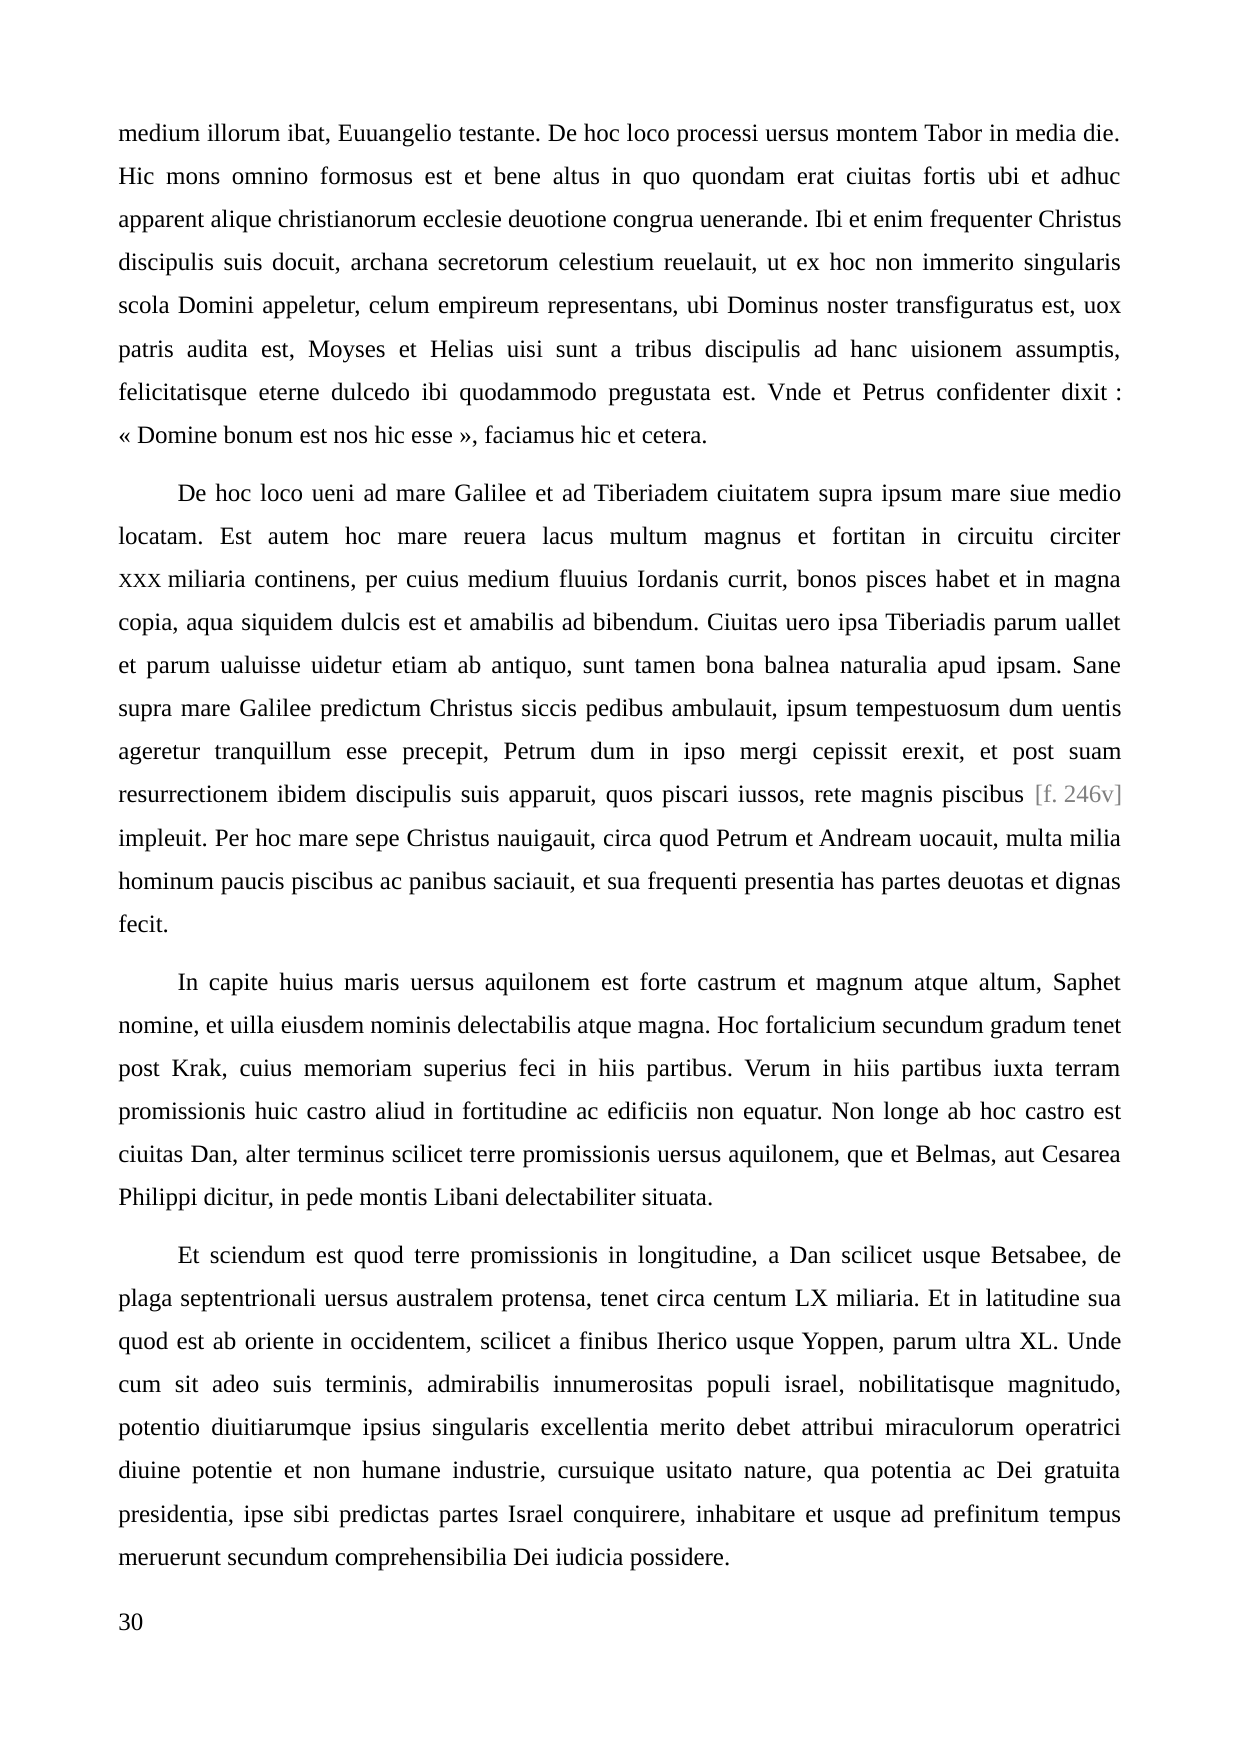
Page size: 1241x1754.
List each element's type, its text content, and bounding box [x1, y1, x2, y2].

text Et sciendum est quod terre promissionis in longitudine, a Dan scilicet usque Betsabee, de plaga septentrionali uersus australem protensa, tenet circa centum LX miliaria. Et in latitudine sua quod est ab oriente in occidentem, scilicet a finibus Iherico usque Yoppen, parum ultra XL. Unde cum sit adeo suis terminis, admirabilis innumerositas populi israel, nobilitatisque magnitudo, potentio diuitiarumque ipsius singularis excellentia merito debet attribui miraculorum operatrici diuine potentie et non humane industrie, cursuique usitato nature, qua potentia ac Dei gratuita presidentia, ipse sibi predictas partes Israel conquirere, inhabitare et usque ad prefinitum tempus meruerunt secundum comprehensibilia Dei iudicia possidere. [118, 1240, 1122, 1571]
text De hoc loco ueni ad mare Galilee et ad Tiberiadem ciuitatem supra ipsum mare siue medio locatam. Est autem hoc mare reuera lacus multum magnus et fortitan in circuitu circiter xxx miliaria continens, per cuius medium fluuius Iordanis currit, bonos pisces habet et in magna copia, aqua siquidem dulcis est et amabilis ad bibendum. Ciuitas uero ipsa Tiberiadis parum uallet et parum ualuisse uidetur etiam ab antiquo, sunt tamen bona balnea naturalia apud ipsam. Sane supra mare Galilee predictum Christus siccis pedibus ambulauit, ipsum tempestuosum dum uentis ageretur tranquillum esse precepit, Petrum dum in ipso mergi cepissit erexit, et post suam resurrectionem ibidem discipulis suis apparuit, quos piscari iussos, rete magnis piscibus [f. 246v] impleuit. Per hoc mare sepe Christus nauigauit, circa quod Petrum et Andream uocauit, multa milia hominum paucis piscibus ac panibus saciauit, et sua frequenti presentia has partes deuotas et dignas fecit. [118, 478, 1122, 938]
text medium illorum ibat, Euuangelio testante. De hoc loco processi uersus montem Tabor in media die. Hic mons omnino formosus est et bene altus in quo quondam erat ciuitas fortis ubi et adhuc apparent alique christianorum ecclesie deuotione congrua uenerande. Ibi et enim frequenter Christus discipulis suis docuit, archana secretorum celestium reuelauit, ut ex hoc non immerito singularis scola Domini appeletur, celum empireum representans, ubi Dominus noster transfiguratus est, uox patris audita est, Moyses et Helias uisi sunt a tribus discipulis ad hanc uisionem assumptis, felicitatisque eterne dulcedo ibi quodammodo pregustata est. Vnde et Petrus confidenter dixit : « Domine bonum est nos hic esse », faciamus hic et cetera. [118, 118, 1122, 449]
text In capite huius maris uersus aquilonem est forte castrum et magnum atque altum, Saphet nomine, et uilla eiusdem nominis delectabilis atque magna. Hoc fortalicium secundum gradum tenet post Krak, cuius memoriam superius feci in hiis partibus. Verum in hiis partibus iuxta terram promissionis huic castro aliud in fortitudine ac edificiis non equatur. Non longe ab hoc castro est ciuitas Dan, alter terminus scilicet terre promissionis uersus aquilonem, que et Belmas, aut Cesarea Philippi dicitur, in pede montis Libani delectabiliter situata. [118, 967, 1122, 1211]
